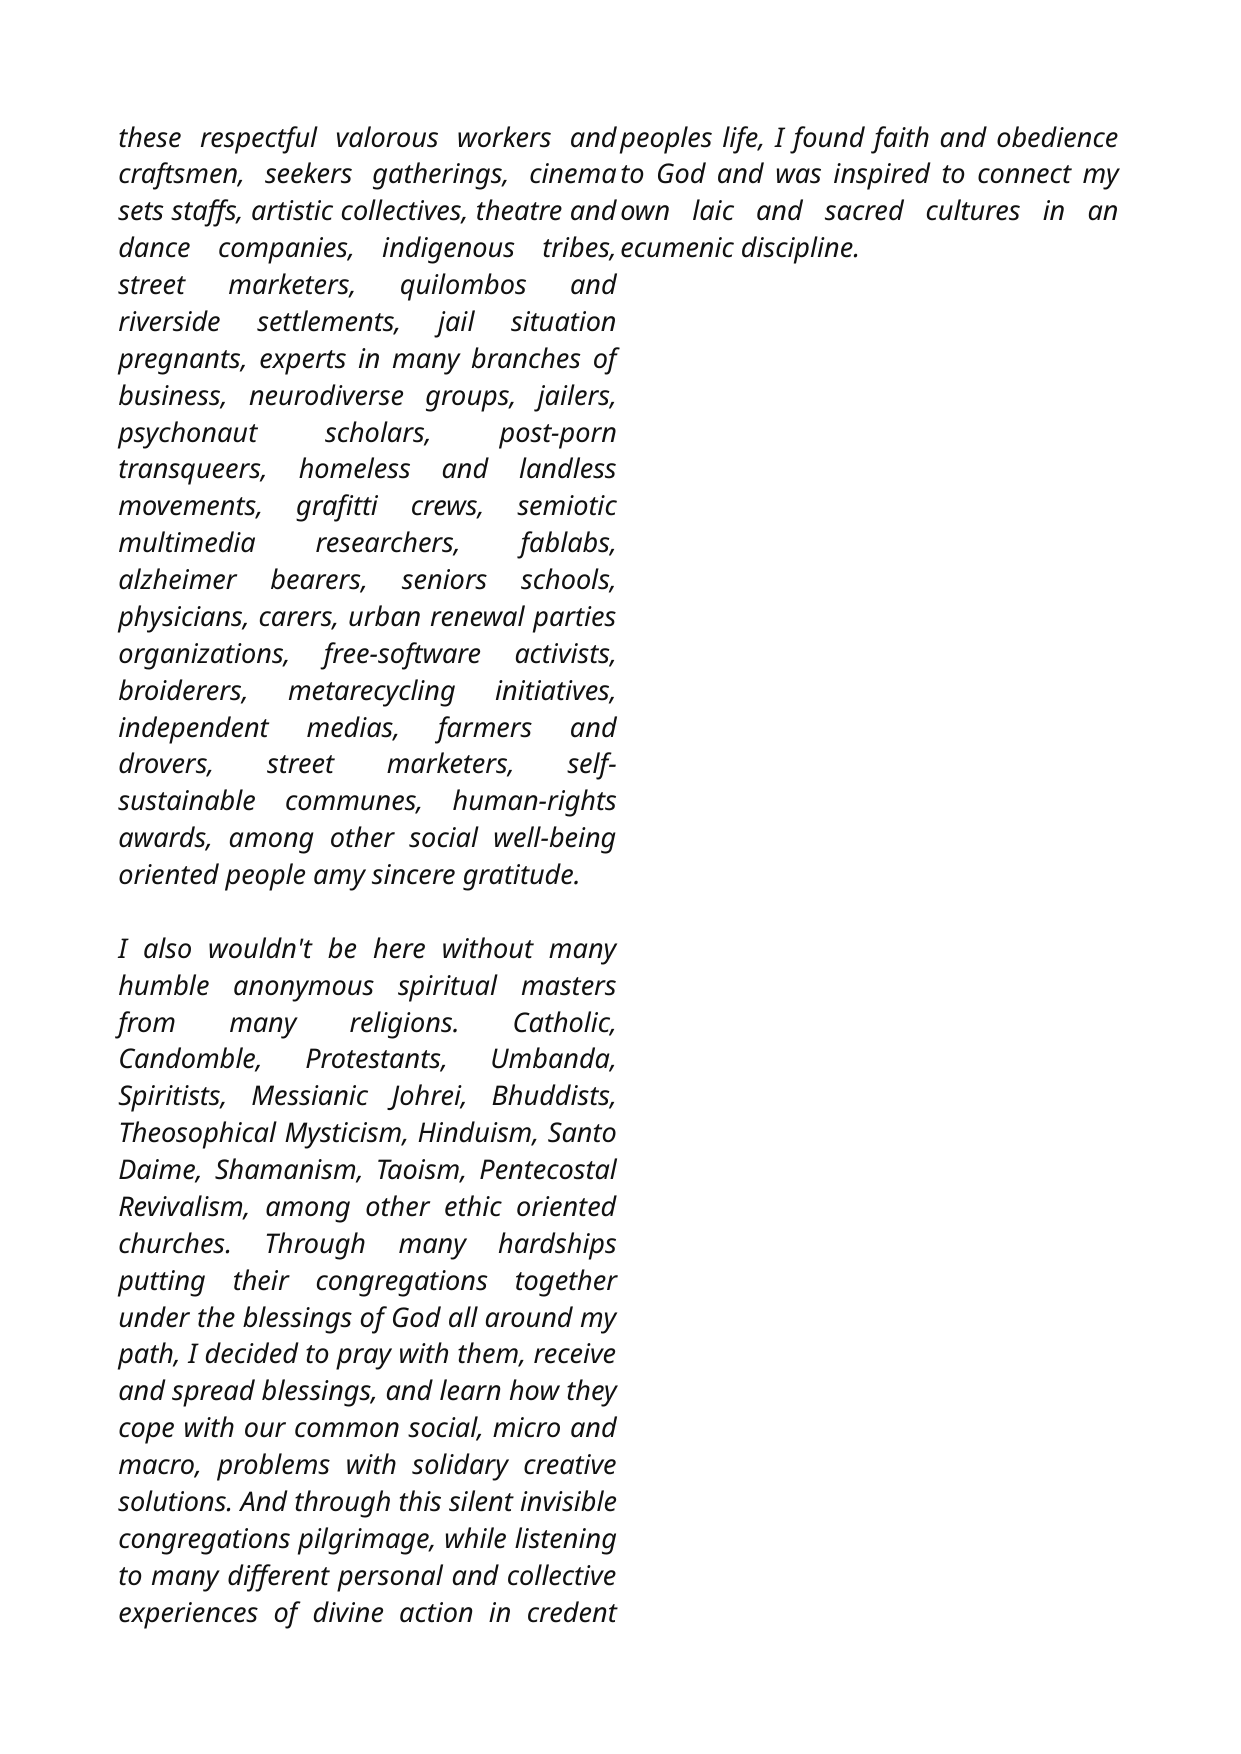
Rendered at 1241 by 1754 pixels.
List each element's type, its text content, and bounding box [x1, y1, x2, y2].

text I also wouldn't be here without many humble anonymous spiritual masters from many religions. Catholic, Candomble, Protestants, Umbanda, Spiritists, Messianic Johrei, Bhuddists, Theosophical Mysticism, Hinduism, Santo Daime, Shamanism, Taoism, Pentecostal Revivalism, among other ethic oriented churches. Through many hardships putting their congregations together under the blessings of God all around my path, I decided to pray with them, receive and spread blessings, and learn how they cope with our common social, micro and macro, problems with solidary creative solutions. And through this silent invisible congregations pilgrimage, while listening to many different personal and collective experiences of divine action in credent [118, 929, 620, 1630]
text peoples life, I found faith and obedience to God and was inspired to connect my own laic and sacred cultures in an ecumenic discipline. [620, 118, 1122, 266]
text these respectful valorous workers and craftsmen, seekers gatherings, cinema sets staffs, artistic collectives, theatre and dance companies, indigenous tribes, street marketers, quilombos and riverside settlements, jail situation pregnants, experts in many branches of business, neurodiverse groups, jailers, psychonaut scholars, post-porn transqueers, homeless and landless movements, grafitti crews, semiotic multimedia researchers, fablabs, alzheimer bearers, seniors schools, physicians, carers, urban renewal parties organizations, free-software activists, broiderers, metarecycling initiatives, independent medias, farmers and drovers, street marketers, self-sustainable communes, human-rights awards, among other social well-being oriented people amy sincere gratitude. [118, 118, 620, 892]
